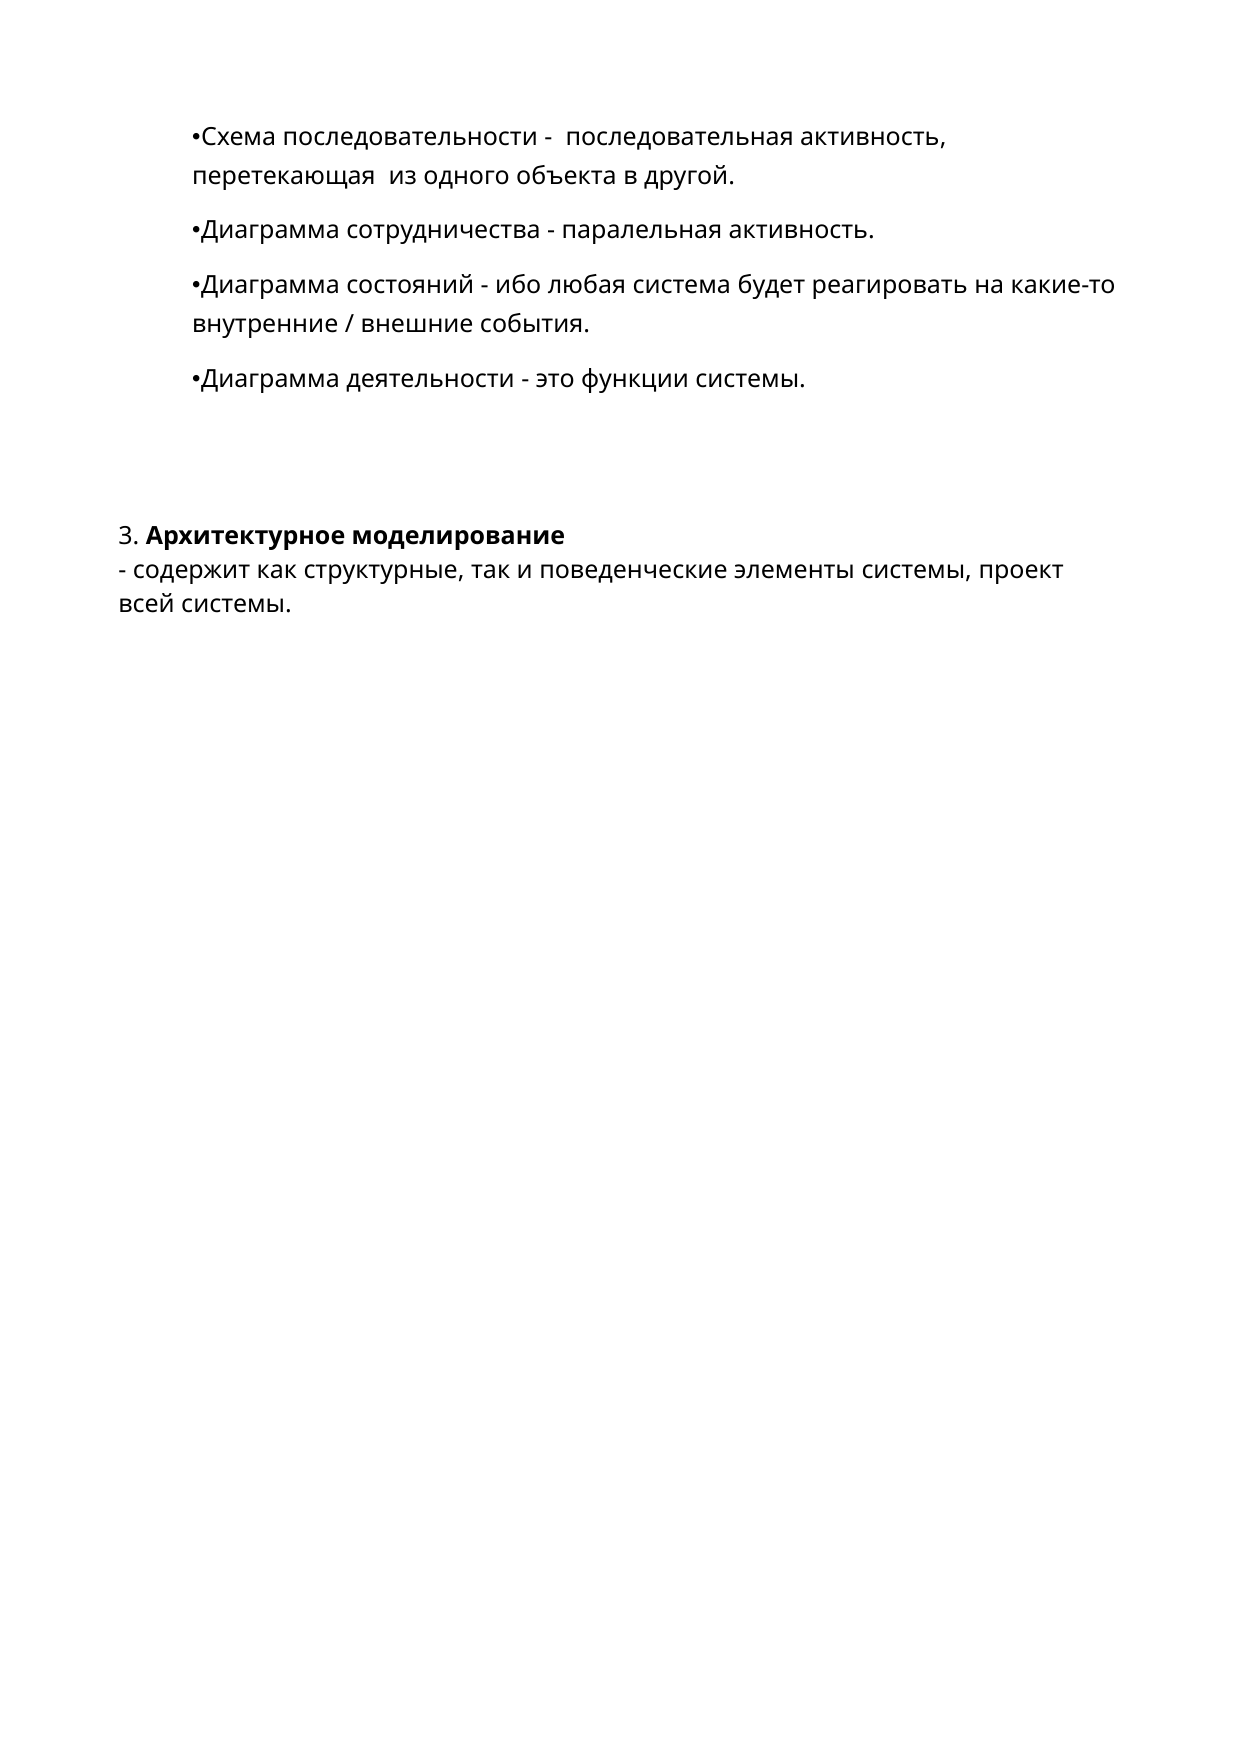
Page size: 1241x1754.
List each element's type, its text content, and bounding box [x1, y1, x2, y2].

list Диаграмма деятельности - это функции системы. [118, 361, 1122, 395]
list Диаграмма состояний - ибо любая система будет реагировать на какие-то внутренние / внешние события. [118, 267, 1122, 340]
text 3. Архитектурное моделирование [118, 518, 1122, 552]
text - содержит как структурные, так и поведенческие элементы системы, проект всей системы. [118, 552, 1122, 620]
list Диаграмма сотрудничества - паралельная активность. [118, 212, 1122, 246]
list Схема последовательности - последовательная активность, перетекающая из одного объекта в другой. [118, 118, 1122, 191]
